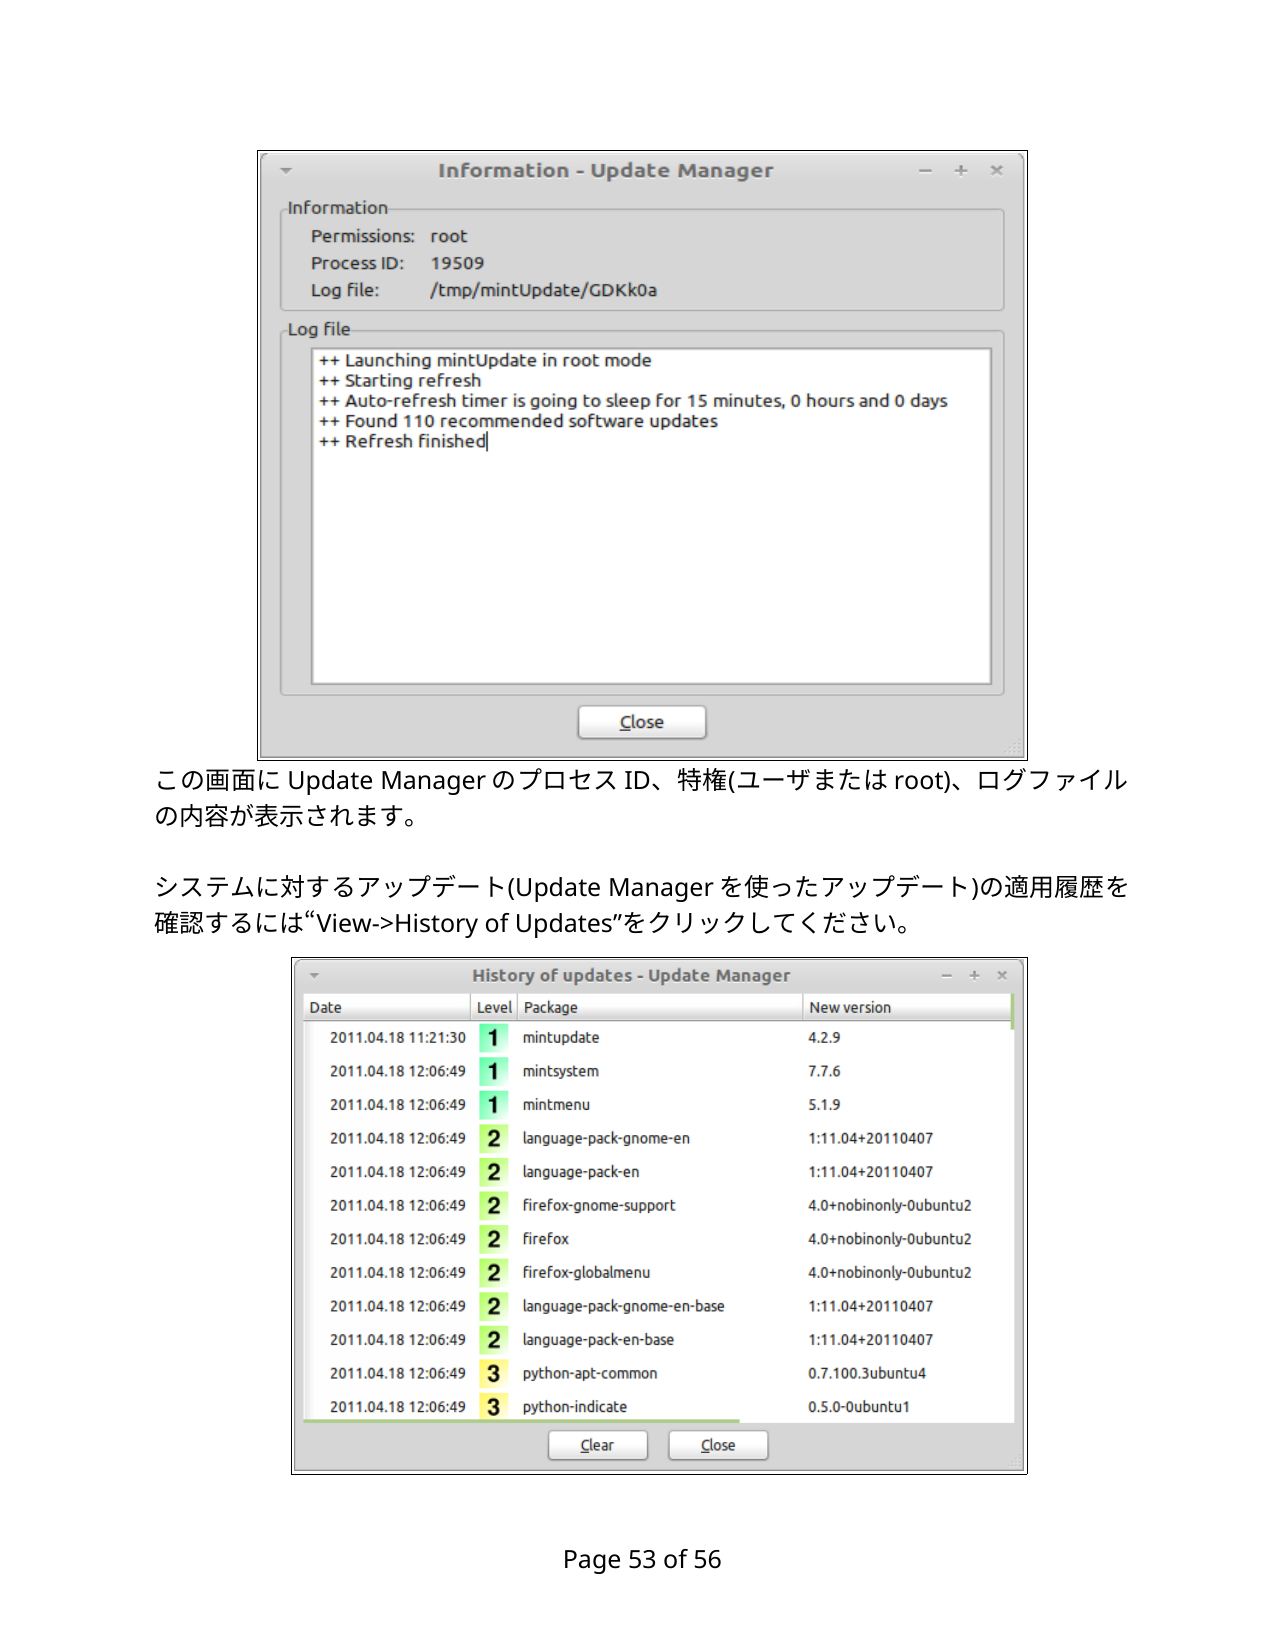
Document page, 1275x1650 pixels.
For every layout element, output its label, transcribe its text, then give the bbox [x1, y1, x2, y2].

text システムに対するアップデート(Update Managerを使ったアップデート)の適用履歴を確認するには“View->History of Updates”をクリックしてください。 [154, 867, 1130, 939]
picture [260, 153, 1025, 758]
picture [294, 959, 1024, 1471]
text この画面にUpdate ManagerのプロセスID、特権(ユーザまたはroot)、ログファイルの内容が表示されます。 [154, 150, 1130, 833]
